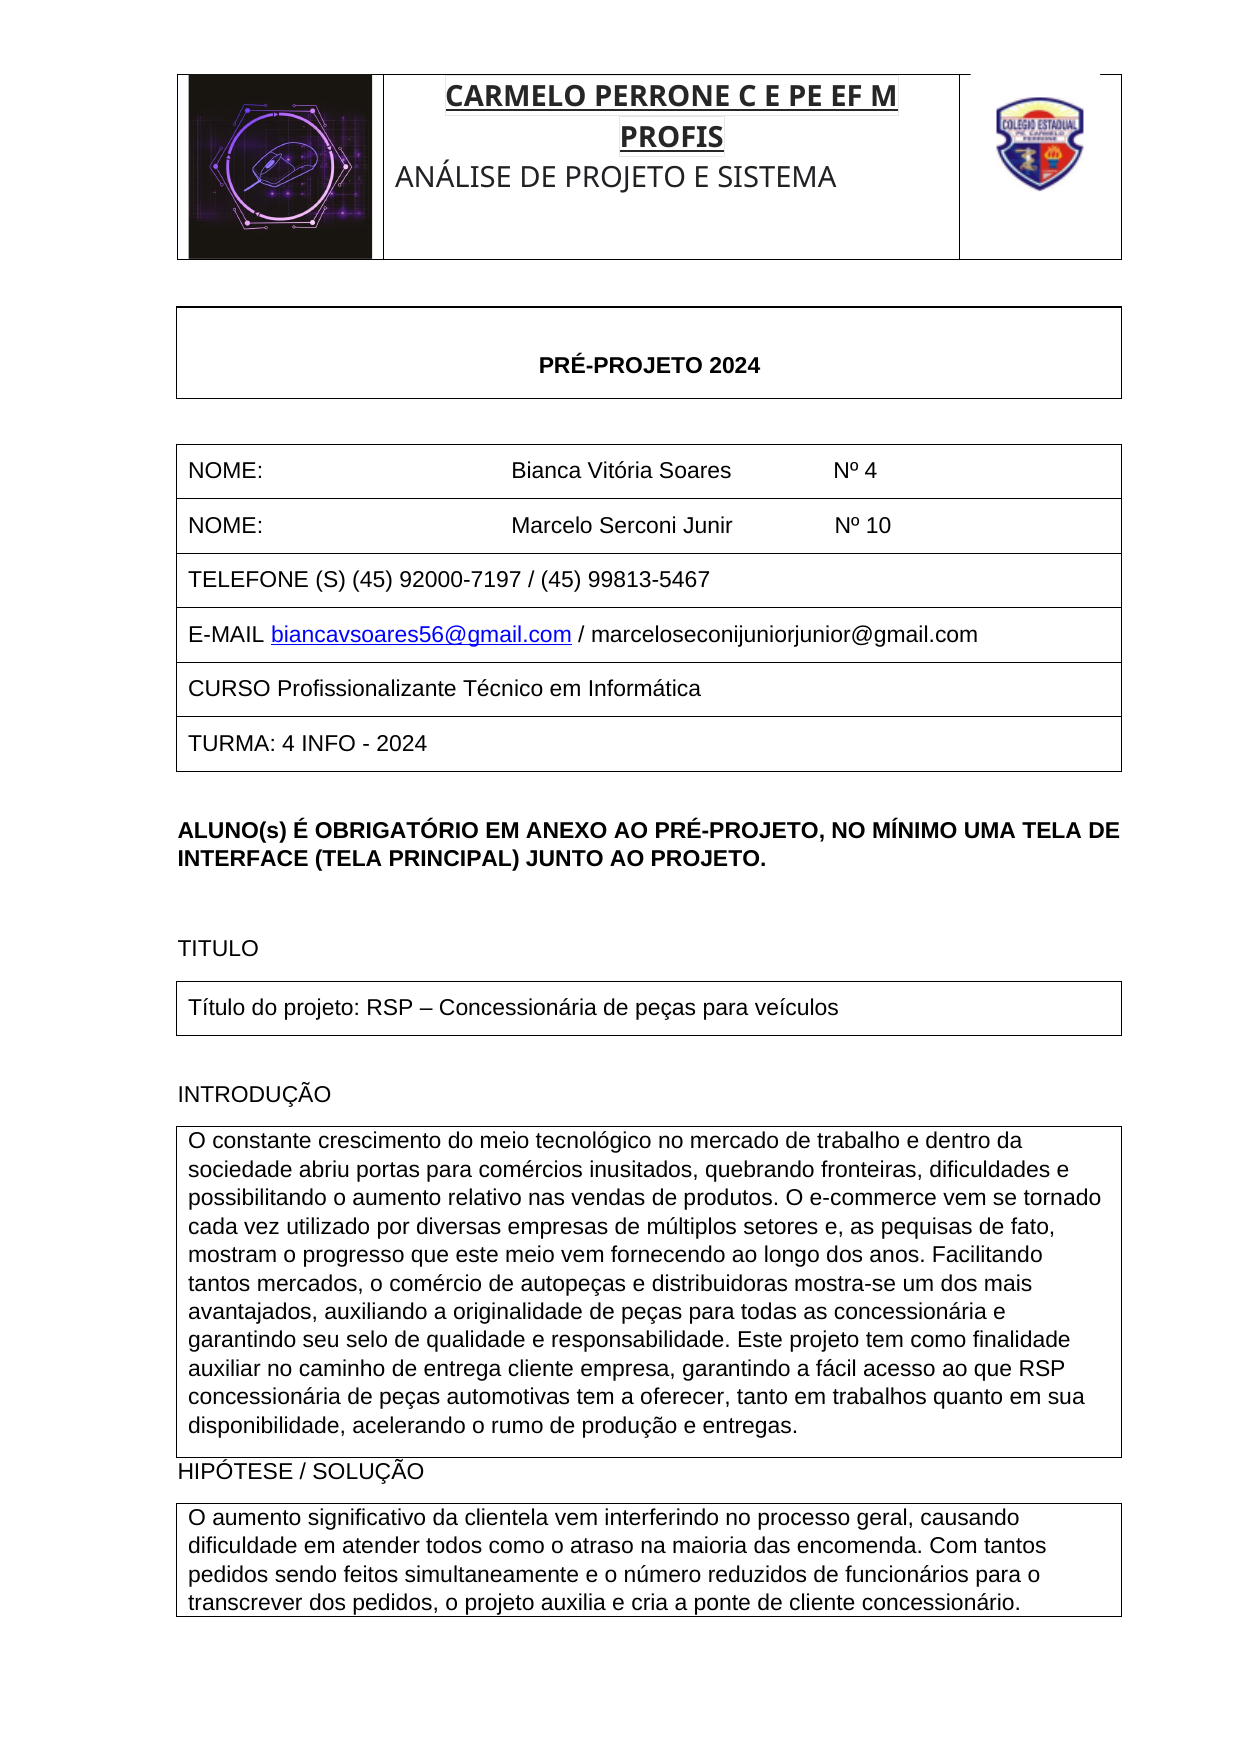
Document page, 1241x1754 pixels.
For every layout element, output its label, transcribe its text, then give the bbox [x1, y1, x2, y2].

picture [188, 74, 373, 259]
table_header O aumento significativo da clientela vem interferindo no processo geral, causando dificuldade em atender todos como o atraso na maioria das encomenda. Com tantos pedidos sendo feitos simultaneamente e o número reduzidos de funcionários para o transcrever dos pedidos, o projeto auxilia e cria a ponte de cliente concessionário. [177, 1504, 1121, 1616]
text INTRODUÇÃO [177, 1081, 1122, 1107]
table_cell NOME: Marcelo Serconi Junir Nº 10 [177, 499, 1121, 553]
table_cell TURMA: 4 INFO - 2024 [177, 717, 1121, 771]
table_header O constante crescimento do meio tecnológico no mercado de trabalho e dentro da sociedade abriu portas para comércios inusitados, quebrando fronteiras, dificuldades e possibilitando o aumento relativo nas vendas de produtos. O e-commerce vem se tornado cada vez utilizado por diversas empresas de múltiplos setores e, as pequisas de fato, mostram o progresso que este meio vem fornecendo ao longo dos anos. Facilitando tantos mercados, o comércio de autopeças e distribuidoras mostra-se um dos mais avantajados, auxiliando a originalidade de peças para todas as concessionária e garantindo seu selo de qualidade e responsabilidade. Este projeto tem como finalidade auxiliar no caminho de entrega cliente empresa, garantindo a fácil acesso ao que RSP concessionária de peças automotivas tem a oferecer, tanto em trabalhos quanto em sua disponibilidade, acelerando o rumo de produção e entregas. [177, 1127, 1121, 1457]
table_header NOME: Bianca Vitória Soares Nº 4 [177, 445, 1121, 498]
table_header PRÉ-PROJETO 2024 [177, 308, 1121, 398]
table_cell E-MAIL biancavsoares56@gmail.com / marceloseconijuniorjunior@gmail.com [177, 608, 1121, 662]
table_header Título do projeto: RSP – Concessionária de peças para veículos [177, 982, 1121, 1035]
picture [970, 74, 1101, 199]
text HIPÓTESE / SOLUÇÃO [177, 1458, 1122, 1484]
text ALUNO(s) É OBRIGATÓRIO EM ANEXO AO PRÉ-PROJETO, NO MÍNIMO UMA TELA DE INTERFACE (TELA PRINCIPAL) JUNTO AO PROJETO. [177, 817, 1122, 872]
table_cell TELEFONE (S) (45) 92000-7197 / (45) 99813-5467 [177, 554, 1121, 607]
table_cell CURSO Profissionalizante Técnico em Informática [177, 663, 1121, 716]
text TITULO [177, 935, 1122, 962]
